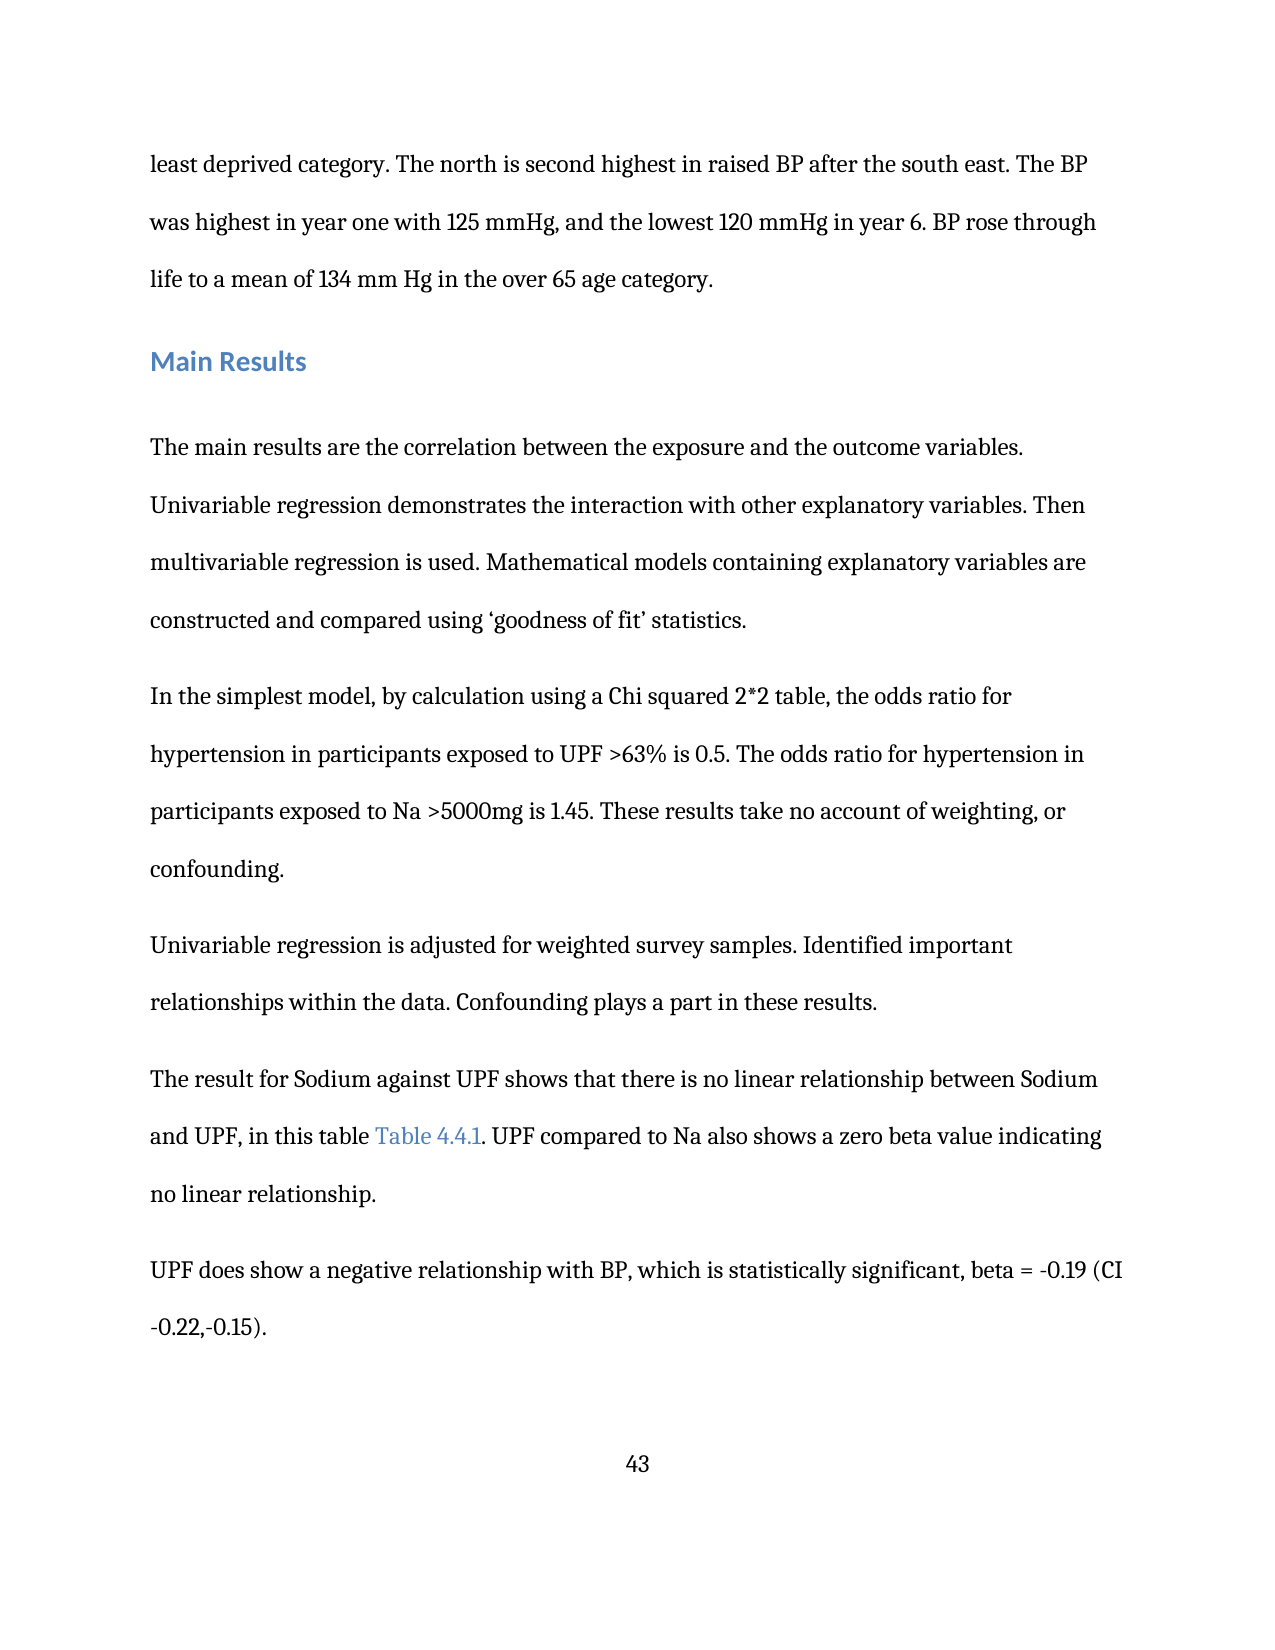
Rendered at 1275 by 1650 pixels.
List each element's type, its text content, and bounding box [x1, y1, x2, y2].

subtitle Main Results [150, 343, 1125, 379]
text UPF does show a negative relationship with BP, which is statistically significant, beta = -0.19 (CI -0.22,-0.15). [150, 1256, 1125, 1342]
text least deprived category. The north is second highest in raised BP after the south east. The BP was highest in year one with 125 mmHg, and the lowest 120 mmHg in year 6. BP rose through life to a mean of 134 mm Hg in the over 65 age category. [150, 150, 1125, 294]
text The result for Sodium against UPF shows that there is no linear relationship between Sodium and UPF, in this table Table 4.4.1. UPF compared to Na also shows a zero beta value indicating no linear relationship. [150, 1064, 1125, 1208]
text In the simplest model, by calculation using a Chi squared 2*2 table, the odds ratio for hypertension in participants exposed to UPF >63% is 0.5. The odds ratio for hypertension in participants exposed to Na >5000mg is 1.45. These results take no account of weighting, or confounding. [150, 682, 1125, 883]
text The main results are the correlation between the exposure and the outcome variables. Univariable regression demonstrates the interaction with other explanatory variables. Then multivariable regression is used. Mathematical models containing explanatory variables are constructed and compared using ‘goodness of fit’ statistics. [150, 433, 1125, 634]
text Univariable regression is adjusted for weighted survey samples. Identified important relationships within the data. Confounding plays a part in these results. [150, 931, 1125, 1017]
